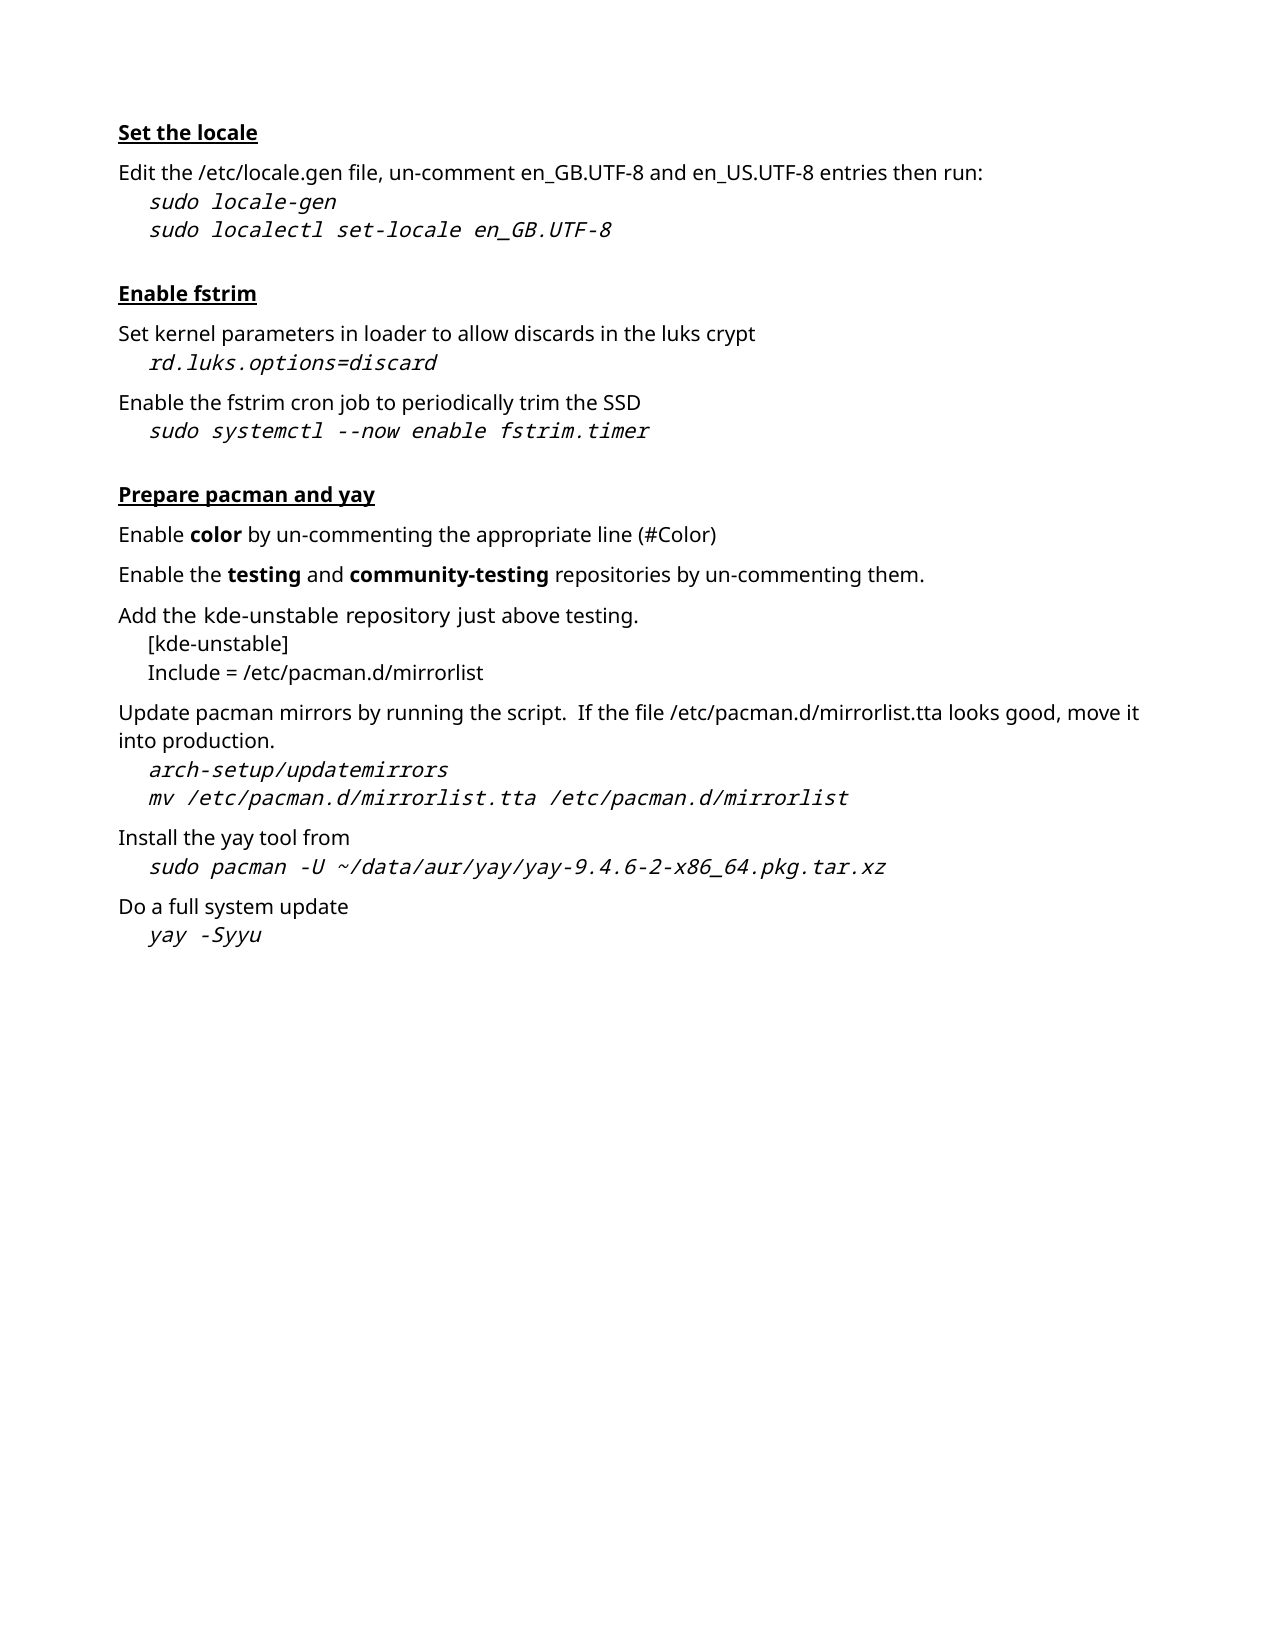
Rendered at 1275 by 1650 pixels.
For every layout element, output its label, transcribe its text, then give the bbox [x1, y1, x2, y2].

text Enable the testing and community-testing repositories by un-commenting them. [118, 561, 1157, 589]
text Install the yay tool from [118, 823, 1157, 852]
text Set kernel parameters in loader to allow discards in the luks crypt [118, 319, 1157, 348]
text Edit the /etc/locale.gen file, un-comment en_GB.UTF-8 and en_US.UTF-8 entries then run: [118, 158, 1157, 187]
text Update pacman mirrors by running the script. If the file /etc/pacman.d/mirrorlist.tta looks good, move it into production. [118, 698, 1157, 755]
text arch-setup/updatemirrors [148, 755, 1157, 783]
text [kde-unstable] [148, 629, 1157, 658]
text sudo systemctl --now enable fstrim.timer [148, 416, 1157, 445]
text sudo localectl set-locale en_GB.UTF-8 [148, 215, 1157, 244]
text yay -Syyu [148, 921, 1157, 949]
text Do a full system update [118, 892, 1157, 921]
text Include = /etc/pacman.d/mirrorlist [148, 658, 1157, 686]
text Enable color by un-commenting the appropriate line (#Color) [118, 520, 1157, 549]
text Add the kde-unstable repository just above testing. [118, 601, 1157, 629]
text rd.luks.options=discard [148, 348, 1157, 376]
subtitle Enable fstrim [118, 279, 1157, 307]
text mv /etc/pacman.d/mirrorlist.tta /etc/pacman.d/mirrorlist [148, 783, 1157, 812]
subtitle Prepare pacman and yay [118, 480, 1157, 509]
text sudo pacman -U ~/data/aur/yay/yay-9.4.6-2-x86_64.pkg.tar.xz [148, 852, 1157, 880]
subtitle Set the locale [118, 118, 1157, 147]
text Enable the fstrim cron job to periodically trim the SSD [118, 388, 1157, 416]
text sudo locale-gen [148, 187, 1157, 215]
